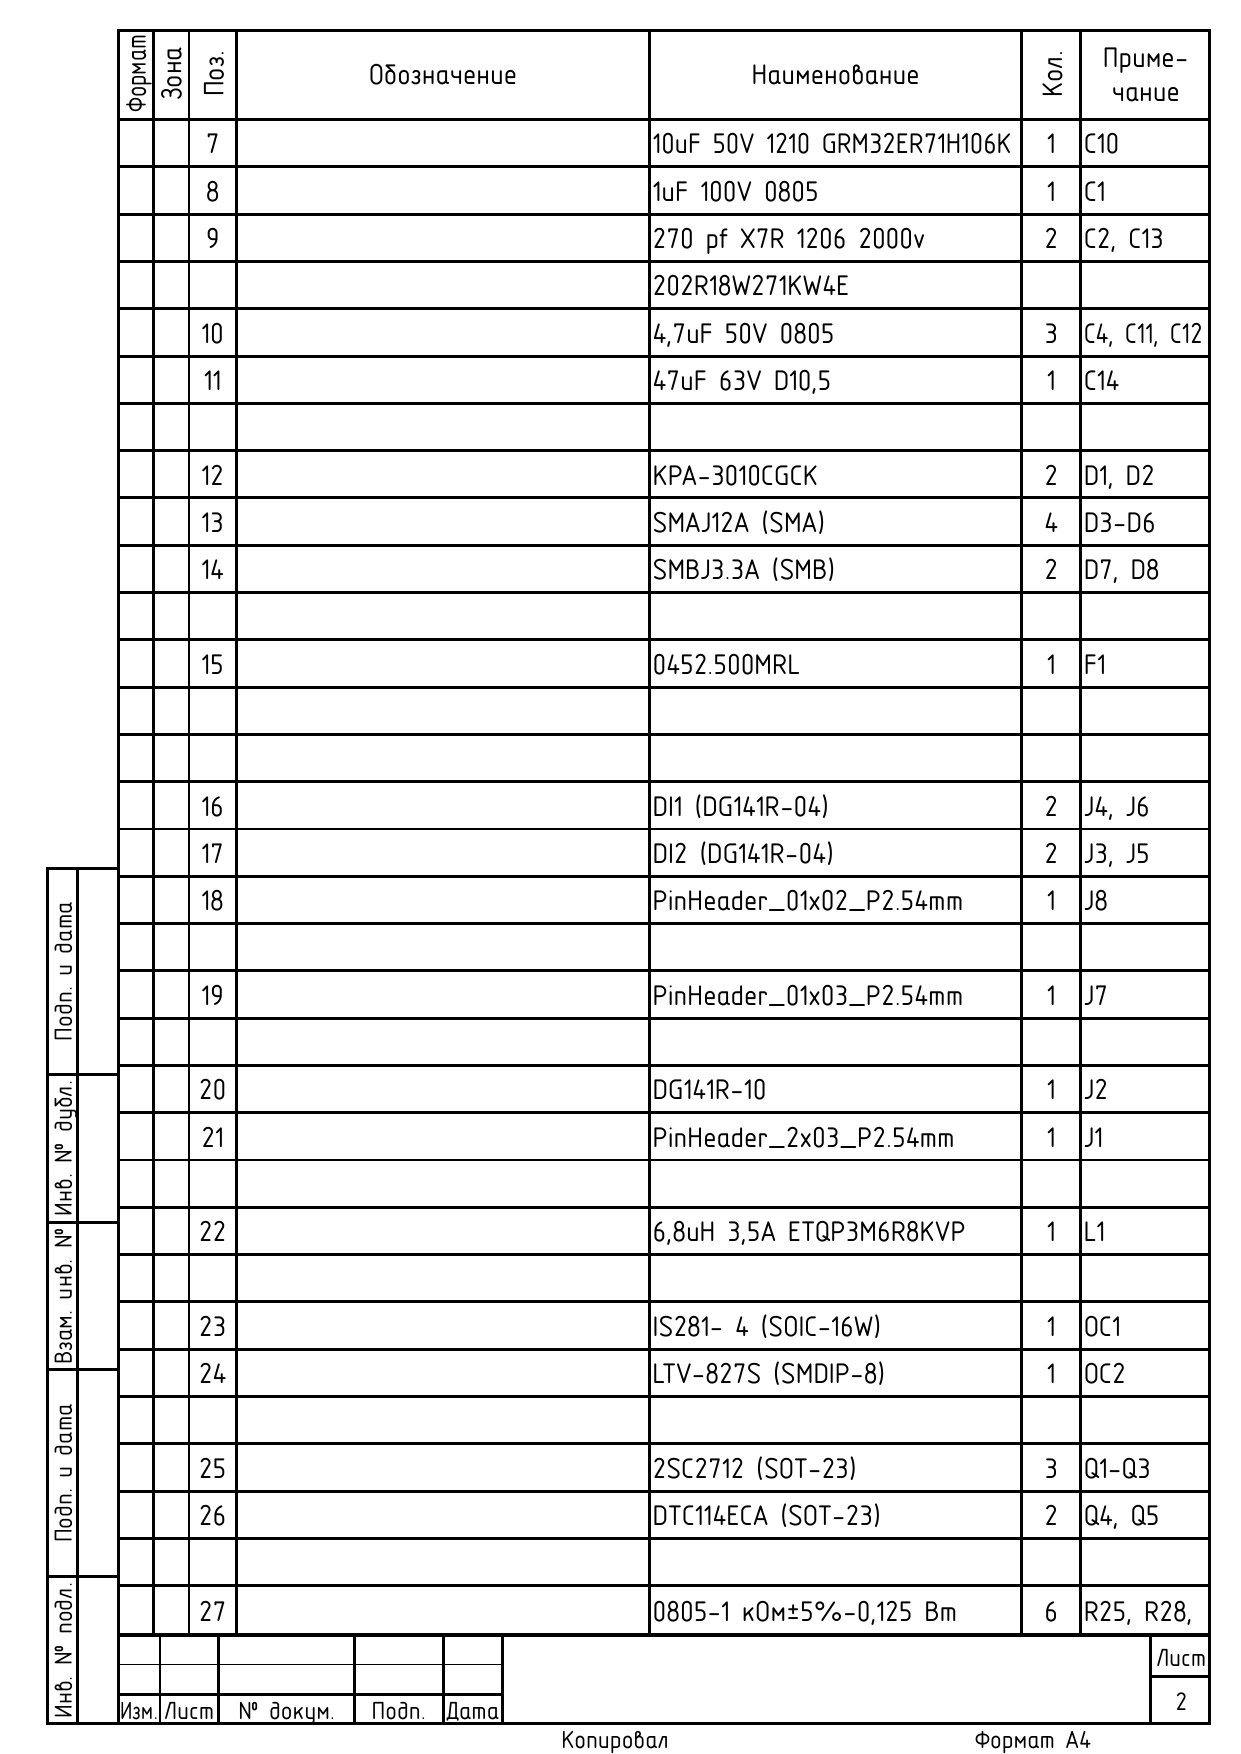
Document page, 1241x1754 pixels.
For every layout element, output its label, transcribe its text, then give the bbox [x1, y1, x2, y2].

table_cell [651, 1020, 1020, 1064]
table_cell [238, 972, 648, 1017]
table_cell 2 [1023, 830, 1079, 875]
table_cell [1023, 405, 1079, 449]
table_cell [1023, 594, 1079, 638]
table_cell [119, 925, 152, 969]
table_cell [238, 263, 648, 307]
table_cell [1082, 1256, 1211, 1300]
table_cell [238, 452, 648, 496]
table_cell [238, 1445, 648, 1489]
table_cell 2SC2712 (SOT-23) [651, 1445, 1020, 1489]
table_cell 3 [1023, 1445, 1079, 1489]
table_cell [155, 168, 188, 213]
table_cell [155, 1540, 188, 1584]
table_cell [238, 1587, 648, 1633]
table_cell 17 [190, 830, 235, 875]
table_cell [651, 1161, 1020, 1206]
table_cell 2 [1023, 216, 1079, 260]
table_cell [155, 358, 188, 402]
table_cell 19 [190, 972, 235, 1017]
table_cell [238, 547, 648, 591]
table_cell [1023, 1161, 1079, 1206]
table_cell [238, 689, 648, 733]
table_cell [190, 925, 235, 969]
table_cell [119, 1540, 152, 1584]
table_cell 26 [190, 1493, 235, 1537]
table_cell [155, 452, 188, 496]
table_cell 0805-1 кОм±5%-0,125 Вт [651, 1587, 1020, 1633]
table_cell LTV-827S (SMDIP-8) [651, 1351, 1020, 1395]
table_cell [651, 594, 1020, 638]
table_cell [118, 830, 152, 875]
table_cell [118, 216, 152, 260]
table_cell 14 [190, 547, 235, 591]
table_cell [155, 1209, 188, 1253]
table_cell [238, 1161, 648, 1206]
table_cell [118, 452, 152, 496]
table_cell [119, 1256, 152, 1300]
table_cell 10uF 50V 1210 GRM32ER71H106K [651, 121, 1020, 165]
table_cell [1082, 1020, 1211, 1064]
table_cell 1 [1023, 121, 1079, 165]
table_cell [119, 1114, 152, 1158]
table_cell 1uF 100V 0805 [651, 168, 1020, 213]
table_cell C4, C11, C12 [1082, 310, 1211, 354]
table_header Обозначение [238, 30, 648, 118]
table_cell PinHeader_01x03_P2.54mm [651, 972, 1020, 1017]
table_cell [190, 1540, 235, 1584]
table_cell [651, 405, 1020, 449]
table_cell [155, 1114, 188, 1158]
table_cell [238, 594, 648, 638]
table_cell [119, 1020, 152, 1064]
table_header Формат [118, 30, 152, 118]
table_cell KPA-3010CGCK [651, 452, 1020, 496]
table_cell SMAJ12A (SMA) [651, 499, 1020, 544]
table_cell 1 [1023, 1067, 1079, 1111]
table_cell 23 [190, 1303, 235, 1348]
table_cell [118, 736, 152, 780]
table_cell [238, 1303, 648, 1348]
table_cell [155, 1020, 188, 1064]
table_cell [238, 783, 648, 827]
table_cell 9 [190, 216, 235, 260]
table_cell 18 [190, 878, 235, 922]
table_cell OC1 [1082, 1303, 1211, 1348]
table_cell 8 [190, 168, 235, 213]
table_cell R25, R28, [1082, 1587, 1211, 1633]
table_cell [118, 310, 152, 354]
table_cell [155, 1067, 188, 1111]
table_cell [238, 1493, 648, 1537]
table_cell [155, 1445, 188, 1489]
table_cell [118, 499, 152, 544]
table_cell J8 [1082, 878, 1211, 922]
table_cell 2 [1023, 783, 1079, 827]
table_cell [155, 878, 188, 922]
table_cell 21 [190, 1114, 235, 1158]
table_cell [155, 1256, 188, 1300]
table_cell [238, 925, 648, 969]
table_cell PinHeader_2x03_P2.54mm [651, 1114, 1020, 1158]
table_cell 47uF 63V D10,5 [651, 358, 1020, 402]
table_cell [238, 736, 648, 780]
table_cell [119, 1209, 152, 1253]
table_cell [155, 310, 188, 354]
table_cell 1 [1023, 878, 1079, 922]
table_cell 2 [1023, 1493, 1079, 1537]
table_cell [118, 783, 152, 827]
table_cell 1 [1023, 641, 1079, 686]
table_cell DI1 (DG141R-04) [651, 783, 1020, 827]
table_cell 1 [1023, 168, 1079, 213]
table_cell [119, 1398, 152, 1442]
table_cell 270 pf X7R 1206 2000v [651, 216, 1020, 260]
table_cell D3-D6 [1082, 499, 1211, 544]
table_cell Q4, Q5 [1082, 1493, 1211, 1537]
table_cell [238, 1114, 648, 1158]
table_cell [119, 1587, 152, 1633]
table_cell [118, 358, 152, 402]
table_cell Q1-Q3 [1082, 1445, 1211, 1489]
table_cell 4,7uF 50V 0805 [651, 310, 1020, 354]
table_cell [238, 830, 648, 875]
table_cell D7, D8 [1082, 547, 1211, 591]
table_cell DI2 (DG141R-04) [651, 830, 1020, 875]
table_cell 10 [190, 310, 235, 354]
table_cell [1082, 594, 1211, 638]
table_cell [238, 121, 648, 165]
table_header Поз. [190, 30, 235, 118]
table_cell [238, 641, 648, 686]
table_cell 1 [1023, 1351, 1079, 1395]
table_cell 27 [190, 1587, 235, 1633]
table_cell [190, 1398, 235, 1442]
table_cell [238, 1067, 648, 1111]
table_cell [1082, 736, 1211, 780]
table_cell [1023, 1256, 1079, 1300]
table_cell [1082, 1161, 1211, 1206]
table_cell [651, 1540, 1020, 1584]
table_cell [651, 1256, 1020, 1300]
table_cell [238, 168, 648, 213]
table_cell 22 [190, 1209, 235, 1253]
table_cell [155, 689, 188, 733]
table_cell [1082, 1540, 1211, 1584]
table_cell [155, 547, 188, 591]
table_cell C10 [1082, 121, 1211, 165]
table_cell [190, 1020, 235, 1064]
table_cell 1 [1023, 1303, 1079, 1348]
table_cell C2, C13 [1082, 216, 1211, 260]
table_cell [238, 1540, 648, 1584]
table_cell [155, 830, 188, 875]
table_cell 6,8uH 3,5A ETQP3M6R8KVP [651, 1209, 1020, 1253]
table_cell [118, 405, 152, 449]
table_cell C14 [1082, 358, 1211, 402]
table_header Приме- чание [1082, 30, 1211, 118]
table_cell [119, 1067, 152, 1111]
table_cell C1 [1082, 168, 1211, 213]
table_cell J7 [1082, 972, 1211, 1017]
table_cell [1082, 925, 1211, 969]
table_cell [155, 972, 188, 1017]
table_cell DG141R-10 [651, 1067, 1020, 1111]
table_cell [1082, 689, 1211, 733]
table_cell [118, 121, 152, 165]
table_cell 202R18W271KW4E [651, 263, 1020, 307]
table_cell [190, 1161, 235, 1206]
table_cell PinHeader_01x02_P2.54mm [651, 878, 1020, 922]
table_cell [155, 925, 188, 969]
table_cell [238, 1351, 648, 1395]
table_cell 2 [1023, 547, 1079, 591]
table_cell 1 [1023, 1209, 1079, 1253]
table_cell [238, 216, 648, 260]
table_cell OC2 [1082, 1351, 1211, 1395]
table_cell J2 [1082, 1067, 1211, 1111]
table_cell [238, 1398, 648, 1442]
table_cell [155, 263, 188, 307]
table_cell 3 [1023, 310, 1079, 354]
table_cell [1023, 1540, 1079, 1584]
table_cell 1 [1023, 1114, 1079, 1158]
table_cell 12 [190, 452, 235, 496]
table_cell 2 [1023, 452, 1079, 496]
table_cell SMBJ3.3A (SMB) [651, 547, 1020, 591]
table_cell [118, 594, 152, 638]
table_cell 15 [190, 641, 235, 686]
table_cell [155, 405, 188, 449]
table_cell [238, 310, 648, 354]
table_cell [238, 1256, 648, 1300]
table_cell 0452.500MRL [651, 641, 1020, 686]
table_cell [238, 878, 648, 922]
table_cell [118, 263, 152, 307]
table_cell 11 [190, 358, 235, 402]
table_cell [119, 1161, 152, 1206]
table_cell [238, 499, 648, 544]
table_cell [155, 594, 188, 638]
table_cell [155, 1493, 188, 1537]
table_cell [1023, 1020, 1079, 1064]
table_cell 25 [190, 1445, 235, 1489]
table_cell [155, 216, 188, 260]
table_cell [155, 783, 188, 827]
table_cell [238, 358, 648, 402]
table_cell [651, 689, 1020, 733]
table_cell [190, 689, 235, 733]
table_cell [651, 1398, 1020, 1442]
table_cell [1023, 925, 1079, 969]
table_cell [155, 1161, 188, 1206]
table_cell [155, 1587, 188, 1633]
table_cell [118, 547, 152, 591]
table_cell [119, 1351, 152, 1395]
table_cell J4, J6 [1082, 783, 1211, 827]
table_cell 1 [1023, 972, 1079, 1017]
table_cell [119, 1303, 152, 1348]
table_cell [119, 972, 152, 1017]
table_cell [190, 1256, 235, 1300]
table_cell L1 [1082, 1209, 1211, 1253]
table_cell [155, 499, 188, 544]
table_header Зона [155, 30, 188, 118]
table_cell [651, 925, 1020, 969]
table_cell [238, 1020, 648, 1064]
table_cell J3, J5 [1082, 830, 1211, 875]
table_cell J1 [1082, 1114, 1211, 1158]
table_cell [238, 1209, 648, 1253]
table_cell 7 [190, 121, 235, 165]
table_cell 6 [1023, 1587, 1079, 1633]
table_cell [1082, 1398, 1211, 1442]
table_cell [1023, 736, 1079, 780]
table_cell [155, 736, 188, 780]
table_cell [651, 736, 1020, 780]
table_cell [1023, 1398, 1079, 1442]
table_cell [118, 168, 152, 213]
table_cell [155, 121, 188, 165]
table_cell [190, 263, 235, 307]
table_cell [155, 1303, 188, 1348]
table_cell 1 [1023, 358, 1079, 402]
table_cell [119, 1493, 152, 1537]
table_cell D1, D2 [1082, 452, 1211, 496]
table_cell [190, 594, 235, 638]
table_cell [190, 736, 235, 780]
table_cell 24 [190, 1351, 235, 1395]
table_cell [238, 405, 648, 449]
table_cell [118, 689, 152, 733]
table_cell [155, 1351, 188, 1395]
table_cell [155, 641, 188, 686]
table_cell [119, 878, 152, 922]
table_header Наименование [651, 30, 1020, 118]
table_cell 13 [190, 499, 235, 544]
table_cell 4 [1023, 499, 1079, 544]
table_cell F1 [1082, 641, 1211, 686]
table_header Кол. [1023, 30, 1079, 118]
table_cell [119, 1445, 152, 1489]
table_cell [1082, 405, 1211, 449]
table_cell [155, 1398, 188, 1442]
table_cell [118, 641, 152, 686]
table_cell IS281- 4 (SOIC-16W) [651, 1303, 1020, 1348]
table_cell 20 [190, 1067, 235, 1111]
table_cell 16 [190, 783, 235, 827]
table_cell [1082, 263, 1211, 307]
table_cell [1023, 263, 1079, 307]
table_cell DTC114ECA (SOT-23) [651, 1493, 1020, 1537]
table_cell [190, 405, 235, 449]
table_cell [1023, 689, 1079, 733]
